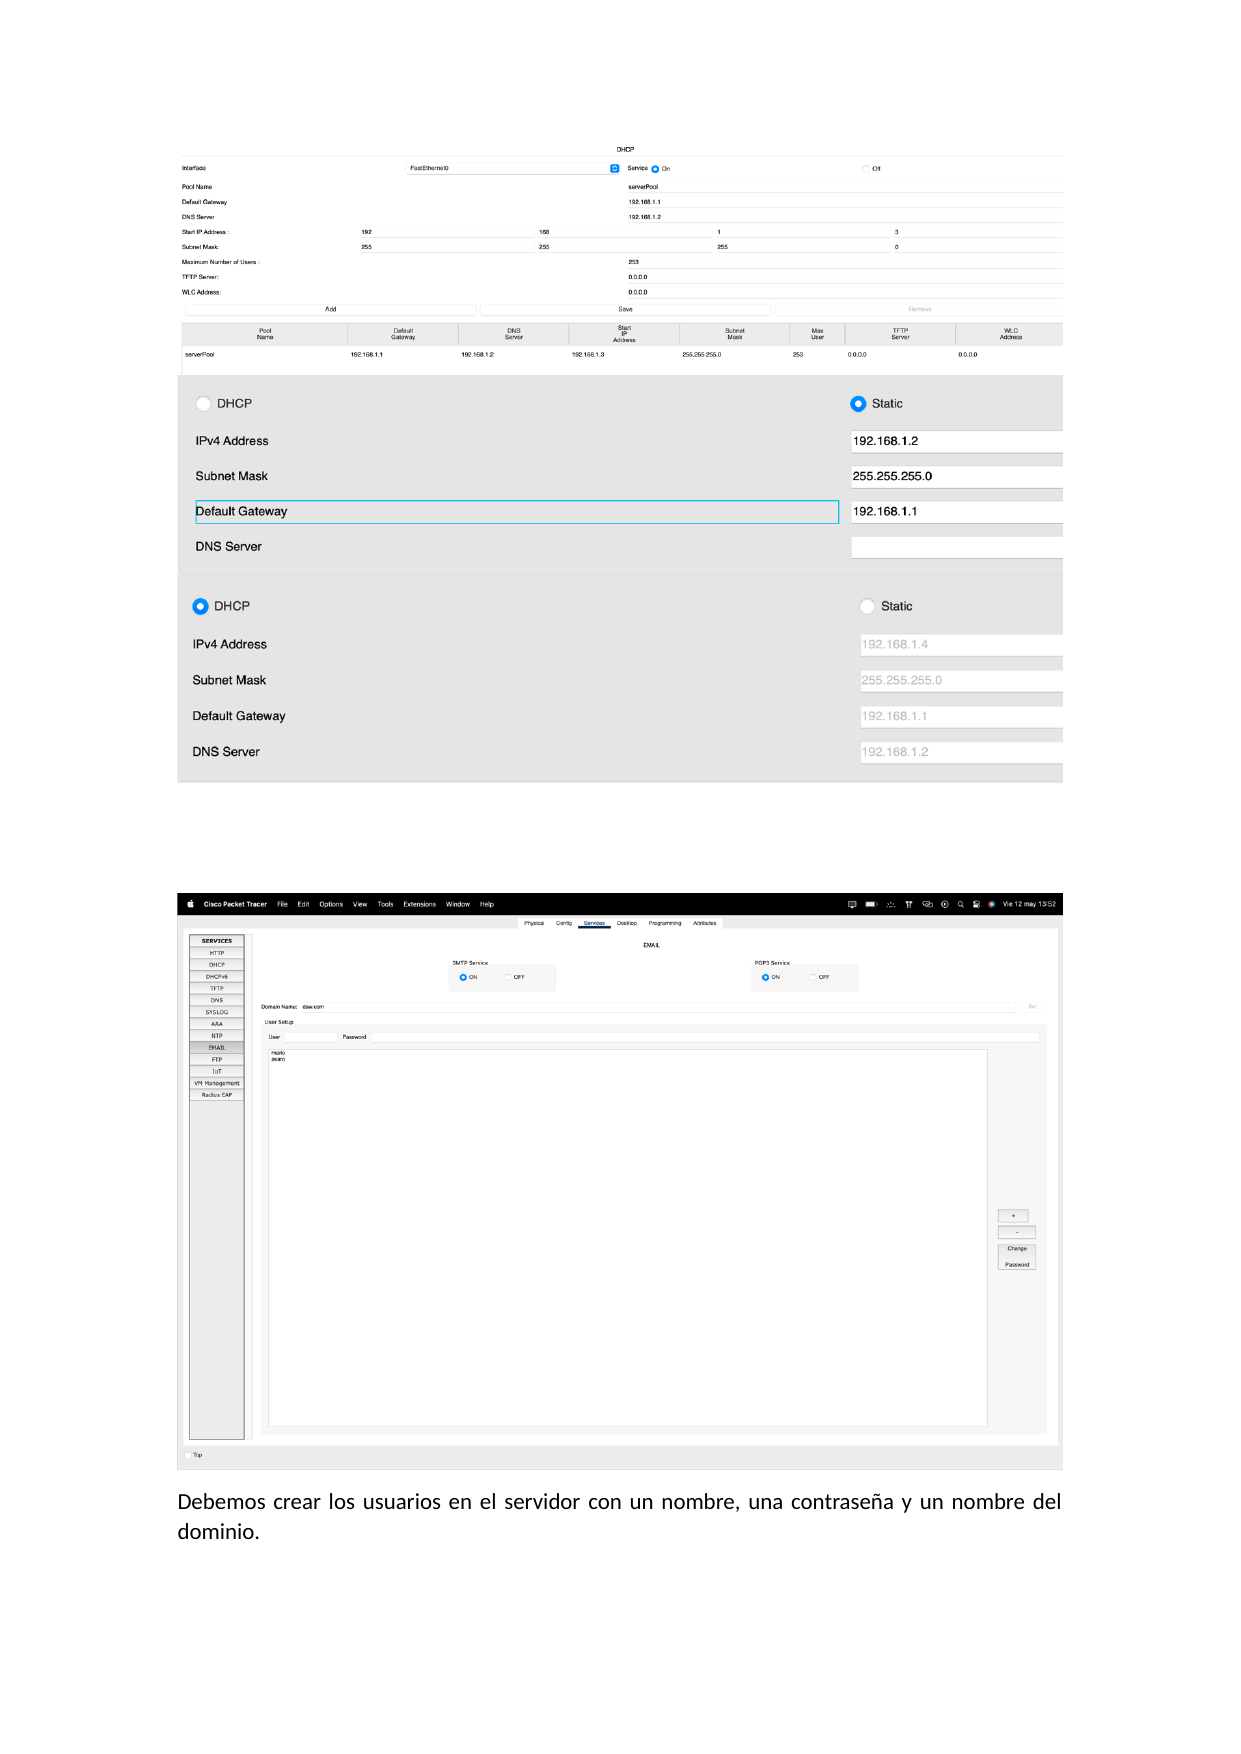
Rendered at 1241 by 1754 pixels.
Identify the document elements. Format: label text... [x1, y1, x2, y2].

text Debemos crear los usuarios en el servidor con un nombre, una contraseña y un nombre del dominio. [177, 1487, 1063, 1545]
